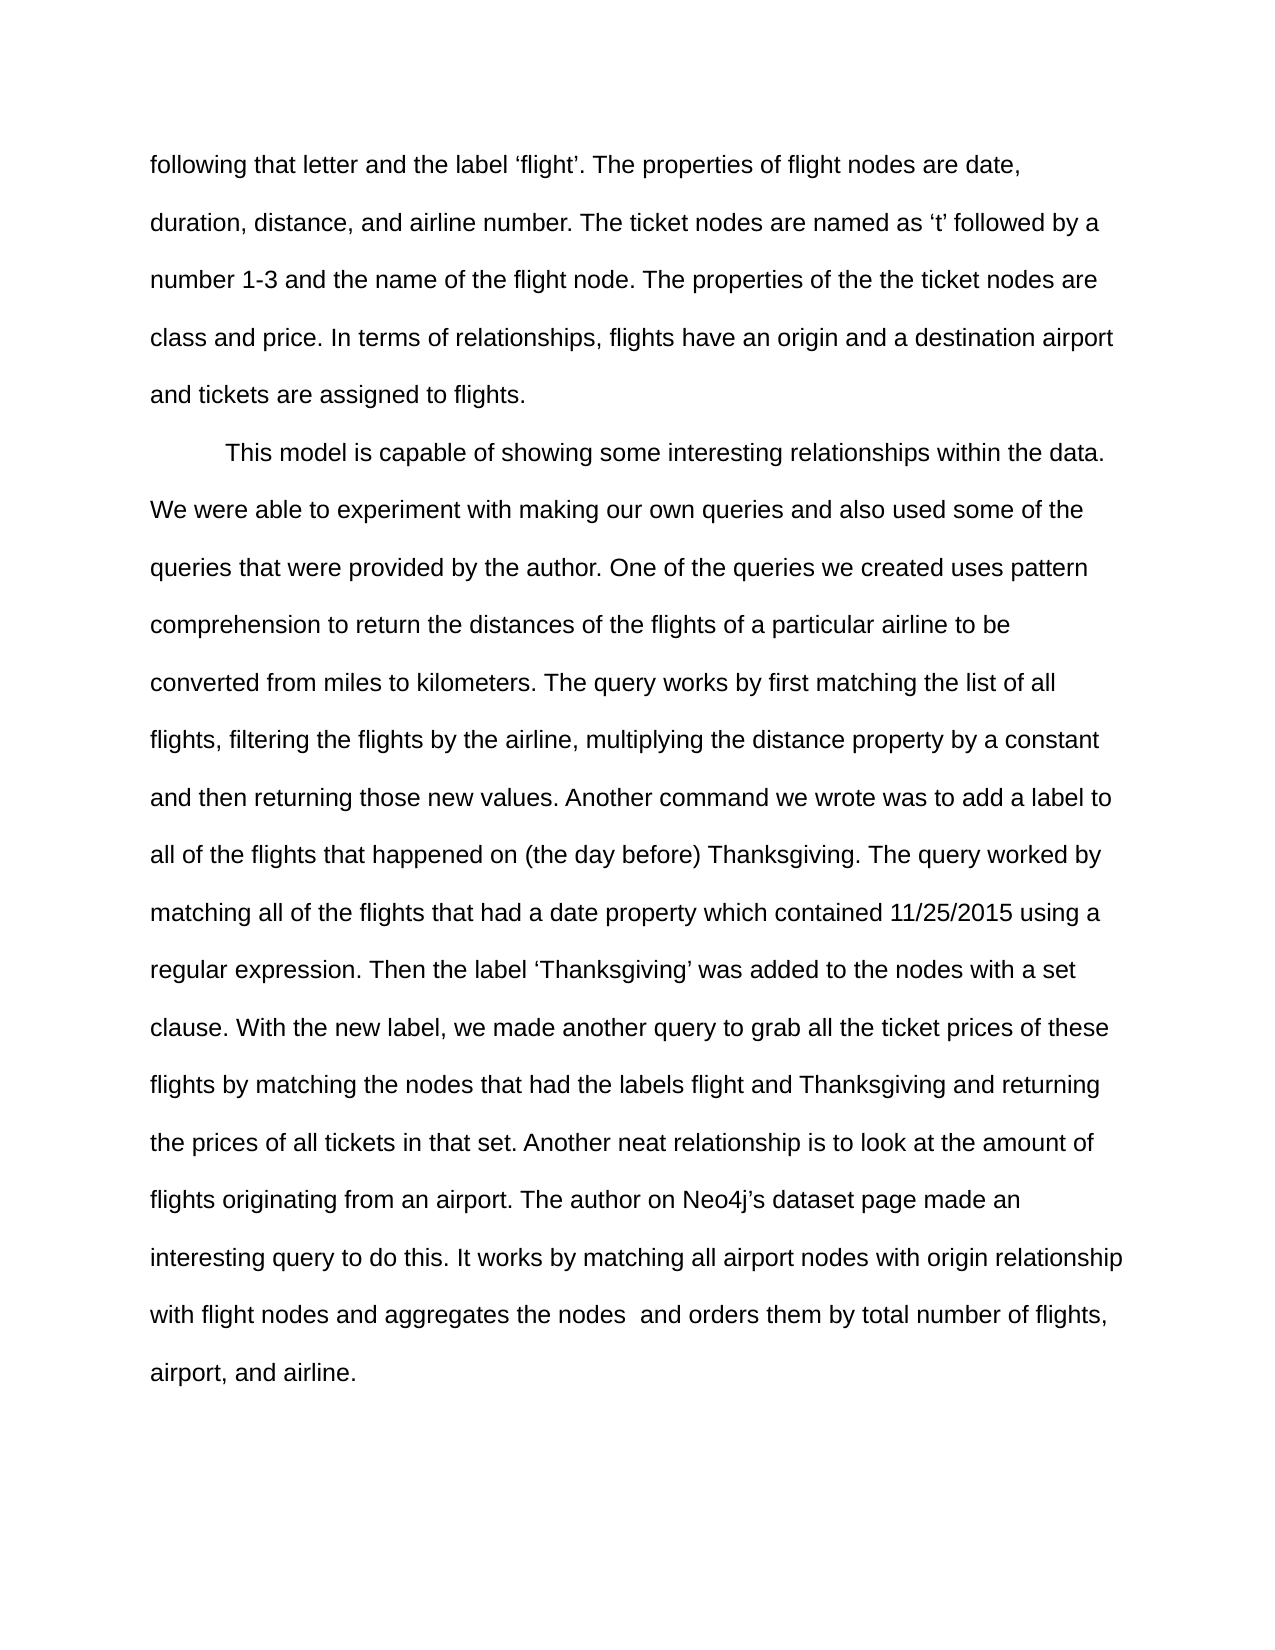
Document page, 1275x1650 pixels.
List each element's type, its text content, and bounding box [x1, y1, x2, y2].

text following that letter and the label ‘flight’. The properties of flight nodes are date, duration, distance, and airline number. The ticket nodes are named as ‘t’ followed by a number 1-3 and the name of the flight node. The properties of the the ticket nodes are class and price. In terms of relationships, flights have an origin and a destination airport and tickets are assigned to flights. [150, 150, 1125, 409]
text This model is capable of showing some interesting relationships within the data. We were able to experiment with making our own queries and also used some of the queries that were provided by the author. One of the queries we created uses pattern comprehension to return the distances of the flights of a particular airline to be converted from miles to kilometers. The query works by first matching the list of all flights, filtering the flights by the airline, multiplying the distance property by a constant and then returning those new values. Another command we wrote was to add a label to all of the flights that happened on (the day before) Thanksgiving. The query worked by matching all of the flights that had a date property which contained 11/25/2015 using a regular expression. Then the label ‘Thanksgiving’ was added to the nodes with a set clause. With the new label, we made another query to grab all the ticket prices of these flights by matching the nodes that had the labels flight and Thanksgiving and returning the prices of all tickets in that set. Another neat relationship is to look at the amount of flights originating from an airport. The author on Neo4j’s dataset page made an interesting query to do this. It works by matching all airport nodes with origin relationship with flight nodes and aggregates the nodes and orders them by total number of flights, airport, and airline. [150, 437, 1125, 1386]
